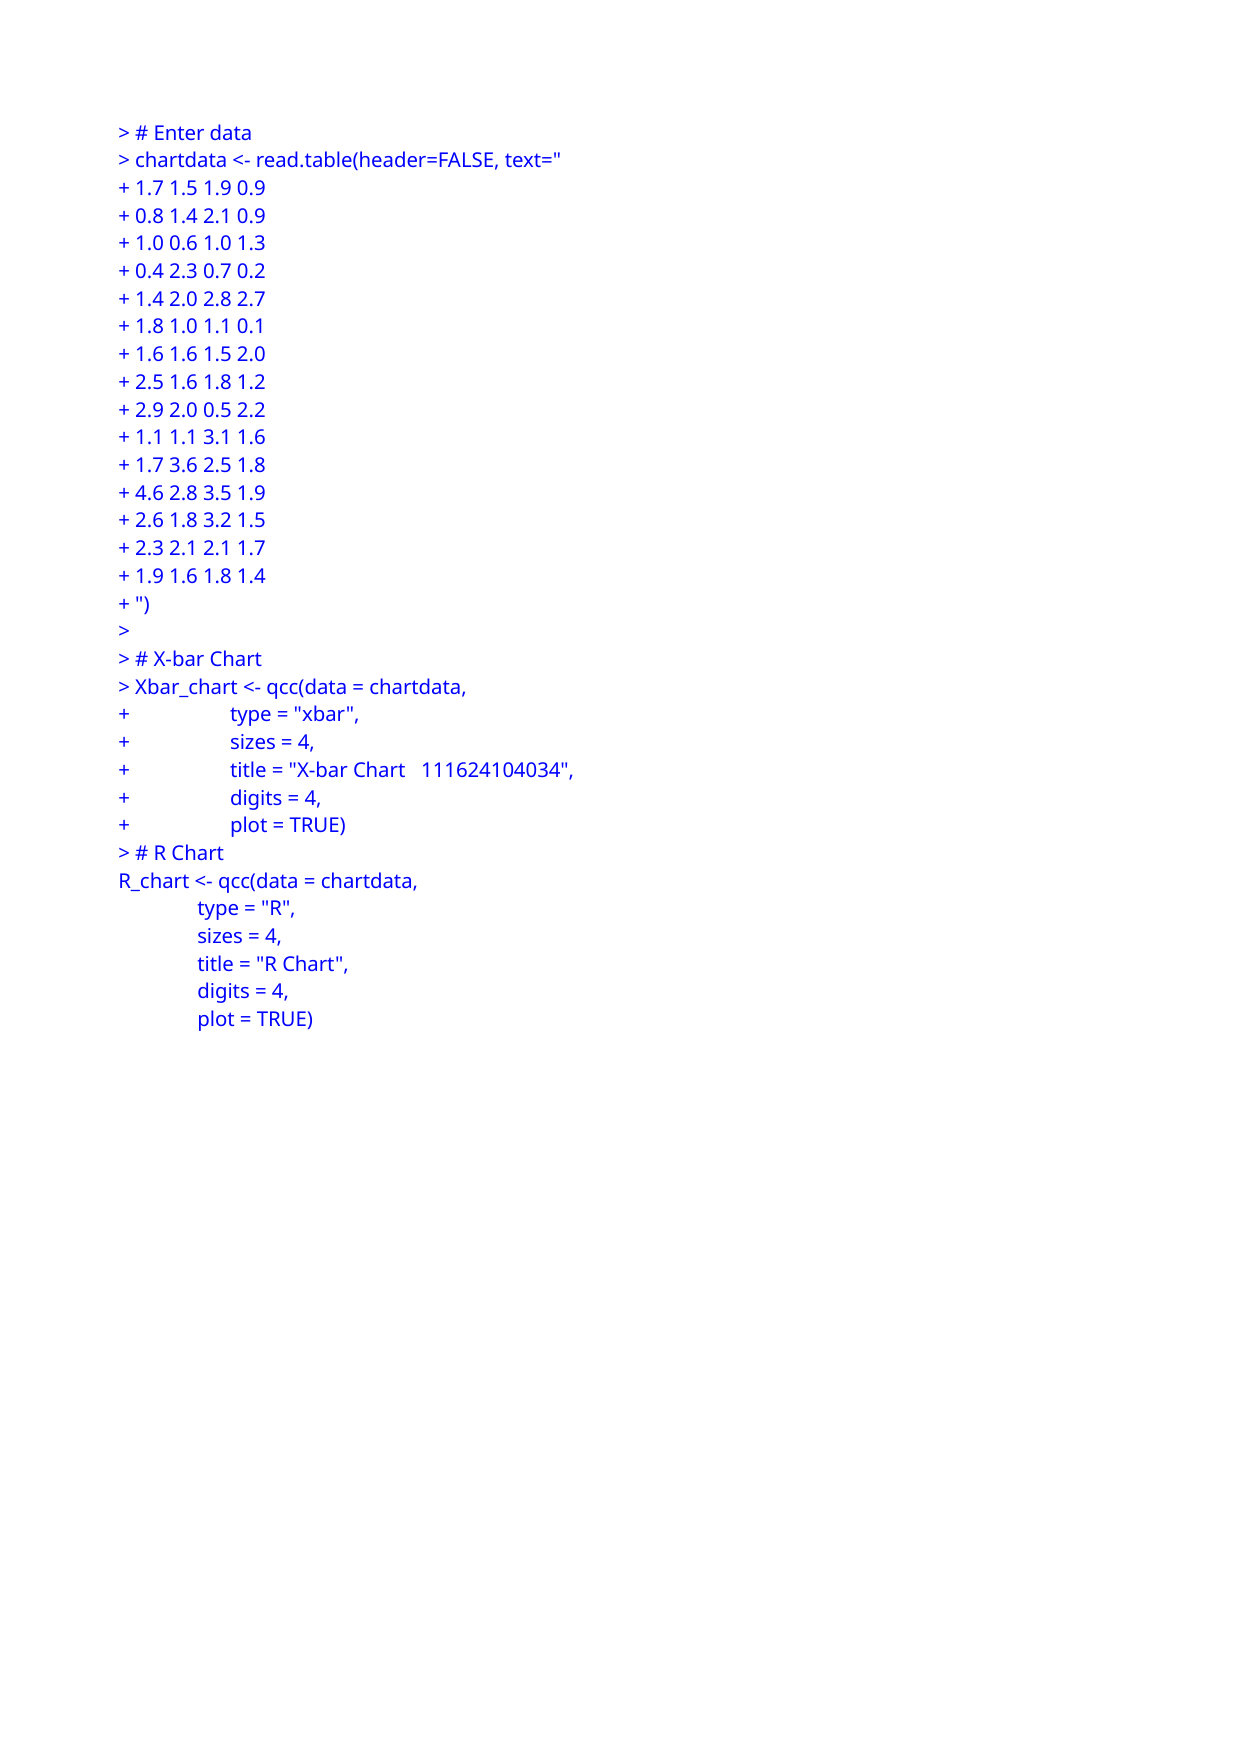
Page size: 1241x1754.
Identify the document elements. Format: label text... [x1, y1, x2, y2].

text + 1.0 0.6 1.0 1.3 [118, 229, 1122, 257]
text + sizes = 4, [118, 728, 1122, 755]
text > [118, 617, 1122, 644]
text > Xbar_chart <- qcc(data = chartdata, [118, 672, 1122, 700]
text title = "R Chart", [118, 949, 1122, 977]
text + 2.3 2.1 2.1 1.7 [118, 534, 1122, 561]
text > # X-bar Chart [118, 644, 1122, 672]
text + 1.9 1.6 1.8 1.4 [118, 561, 1122, 589]
text > # R Chart [118, 838, 1122, 866]
text + type = "xbar", [118, 700, 1122, 728]
text + 1.1 1.1 3.1 1.6 [118, 423, 1122, 451]
text + 2.5 1.6 1.8 1.2 [118, 367, 1122, 395]
text + 1.8 1.0 1.1 0.1 [118, 312, 1122, 340]
text + plot = TRUE) [118, 811, 1122, 838]
text + title = "X-bar Chart 111624104034", [118, 755, 1122, 783]
text type = "R", [118, 894, 1122, 922]
text + ") [118, 589, 1122, 617]
text + 2.9 2.0 0.5 2.2 [118, 395, 1122, 423]
text + 0.4 2.3 0.7 0.2 [118, 257, 1122, 284]
text plot = TRUE) [118, 1005, 1122, 1032]
text sizes = 4, [118, 922, 1122, 949]
text > chartdata <- read.table(header=FALSE, text=" [118, 146, 1122, 173]
text + 1.7 3.6 2.5 1.8 [118, 451, 1122, 478]
text + 0.8 1.4 2.1 0.9 [118, 201, 1122, 229]
text + digits = 4, [118, 783, 1122, 811]
text + 1.6 1.6 1.5 2.0 [118, 340, 1122, 367]
text R_chart <- qcc(data = chartdata, [118, 866, 1122, 894]
text + 4.6 2.8 3.5 1.9 [118, 478, 1122, 506]
text + 2.6 1.8 3.2 1.5 [118, 506, 1122, 534]
text digits = 4, [118, 977, 1122, 1005]
text + 1.4 2.0 2.8 2.7 [118, 284, 1122, 312]
text > # Enter data [118, 118, 1122, 146]
text + 1.7 1.5 1.9 0.9 [118, 173, 1122, 201]
